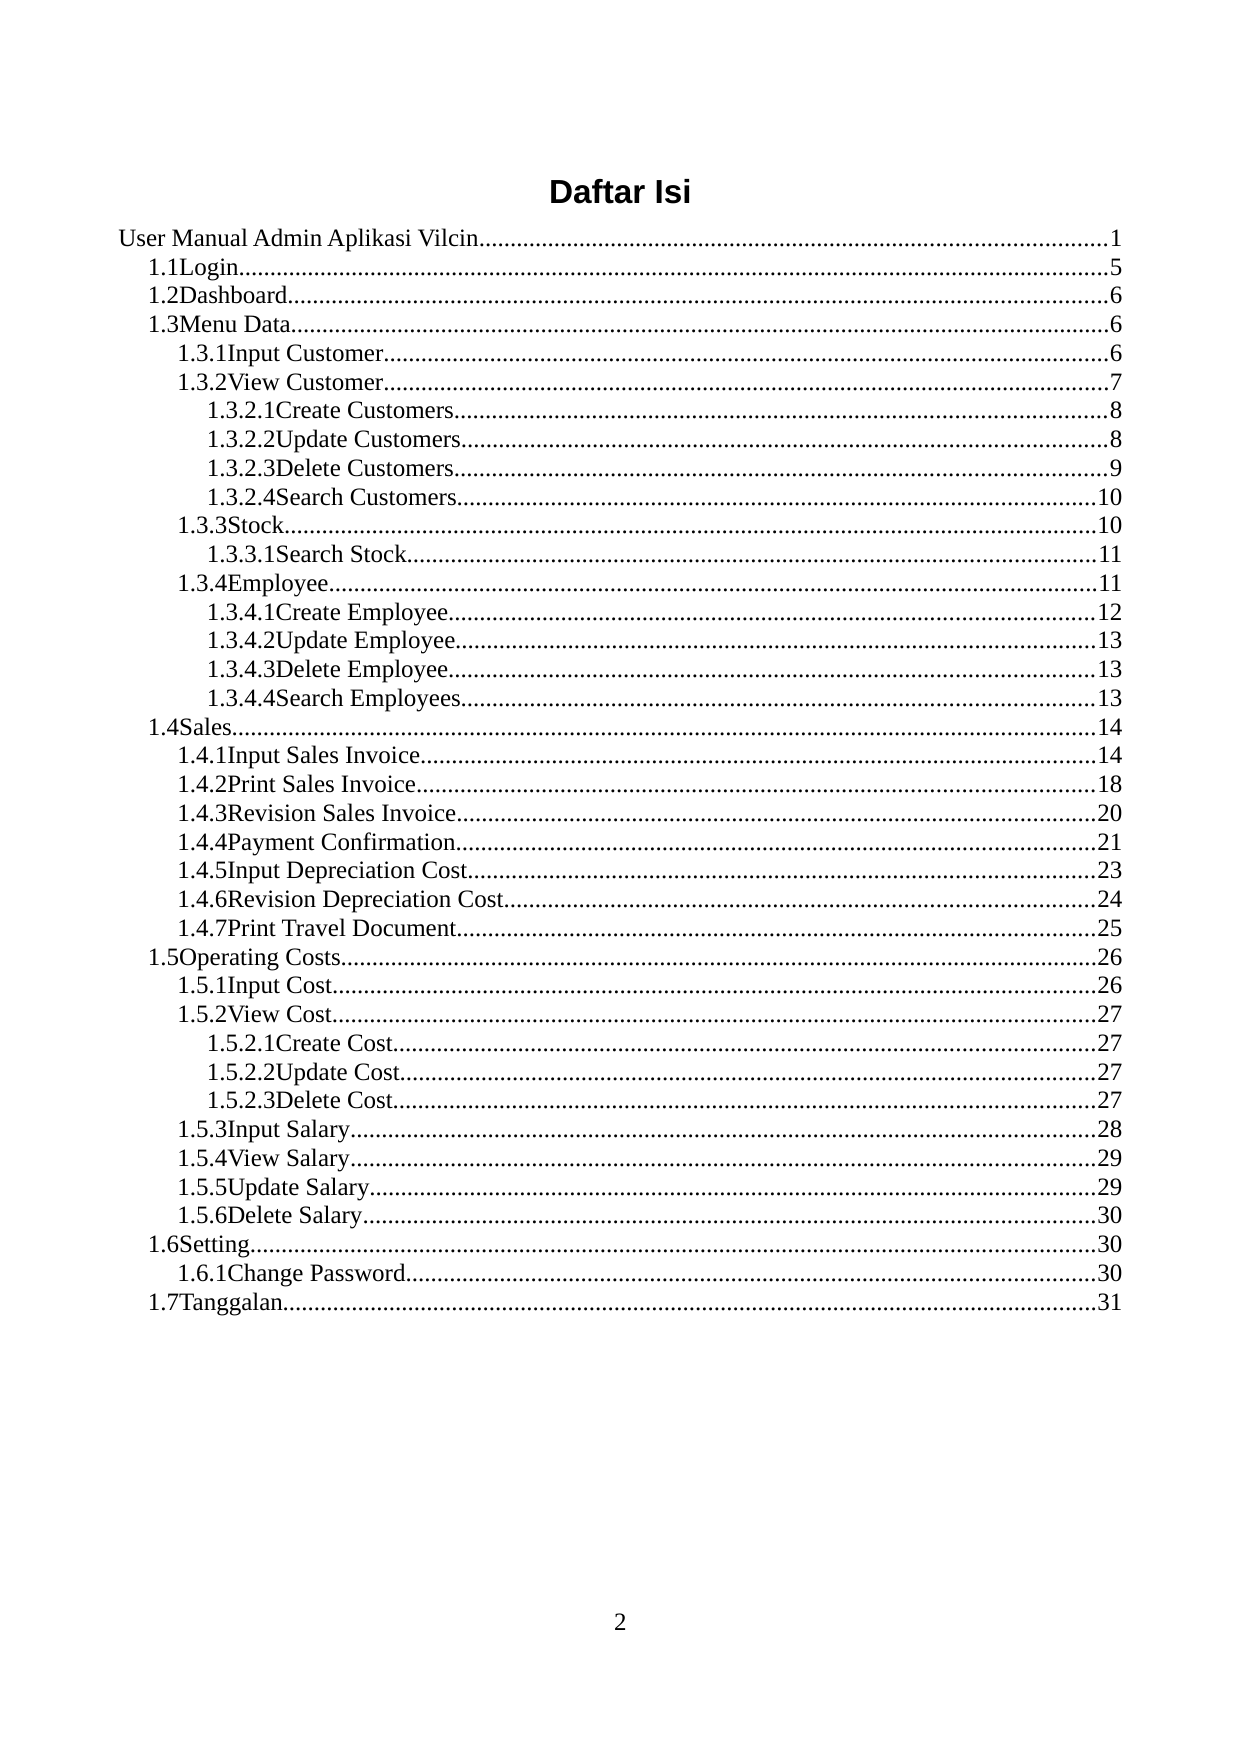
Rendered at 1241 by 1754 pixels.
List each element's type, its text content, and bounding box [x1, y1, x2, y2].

text 1.3.2View Customer 7 [177, 367, 1122, 395]
text 1.5.2.3Delete Cost 27 [207, 1085, 1122, 1114]
text 1.5.2View Cost 27 [177, 999, 1122, 1028]
text 1.5.6Delete Salary 30 [177, 1200, 1122, 1229]
text 1.5.5Update Salary 29 [177, 1172, 1122, 1200]
text 1.3.2.1Create Customers 8 [207, 395, 1122, 424]
text 1.2Dashboard 6 [148, 280, 1122, 309]
text 1.3.2.3Delete Customers 9 [207, 453, 1122, 482]
text 1.5.2.1Create Cost 27 [207, 1028, 1122, 1057]
text 1.4.2Print Sales Invoice 18 [177, 769, 1122, 798]
text User Manual Admin Aplikasi Vilcin 1 [118, 223, 1122, 252]
subtitle Daftar Isi [118, 172, 1122, 210]
text 1.3.3Stock 10 [177, 510, 1122, 539]
text 1.3.4.2Update Employee 13 [207, 625, 1122, 654]
text 1.3.2.4Search Customers 10 [207, 482, 1122, 510]
text 1.3Menu Data 6 [148, 309, 1122, 338]
text 1.1Login 5 [148, 252, 1122, 280]
text 1.6.1Change Password 30 [177, 1258, 1122, 1287]
text 1.3.4.3Delete Employee 13 [207, 654, 1122, 683]
text 1.4.1Input Sales Invoice 14 [177, 740, 1122, 769]
text 1.3.4.1Create Employee 12 [207, 597, 1122, 625]
text 1.5Operating Costs 26 [148, 942, 1122, 970]
text 1.4.4Payment Confirmation 21 [177, 827, 1122, 855]
text 1.6Setting 30 [148, 1229, 1122, 1258]
text 1.4Sales 14 [148, 712, 1122, 740]
text 1.5.3Input Salary 28 [177, 1114, 1122, 1143]
text 1.5.4View Salary 29 [177, 1143, 1122, 1172]
text 1.3.1Input Customer 6 [177, 338, 1122, 367]
text 1.3.3.1Search Stock 11 [207, 539, 1122, 568]
text 1.5.1Input Cost 26 [177, 970, 1122, 999]
text 1.4.7Print Travel Document 25 [177, 913, 1122, 942]
text 1.4.3Revision Sales Invoice 20 [177, 798, 1122, 827]
text 1.7Tanggalan 31 [148, 1287, 1122, 1315]
text 1.3.4Employee 11 [177, 568, 1122, 597]
text 1.3.2.2Update Customers 8 [207, 424, 1122, 453]
text 1.4.5Input Depreciation Cost 23 [177, 855, 1122, 884]
text 1.4.6Revision Depreciation Cost 24 [177, 884, 1122, 913]
text 1.3.4.4Search Employees 13 [207, 683, 1122, 712]
text 1.5.2.2Update Cost 27 [207, 1057, 1122, 1085]
